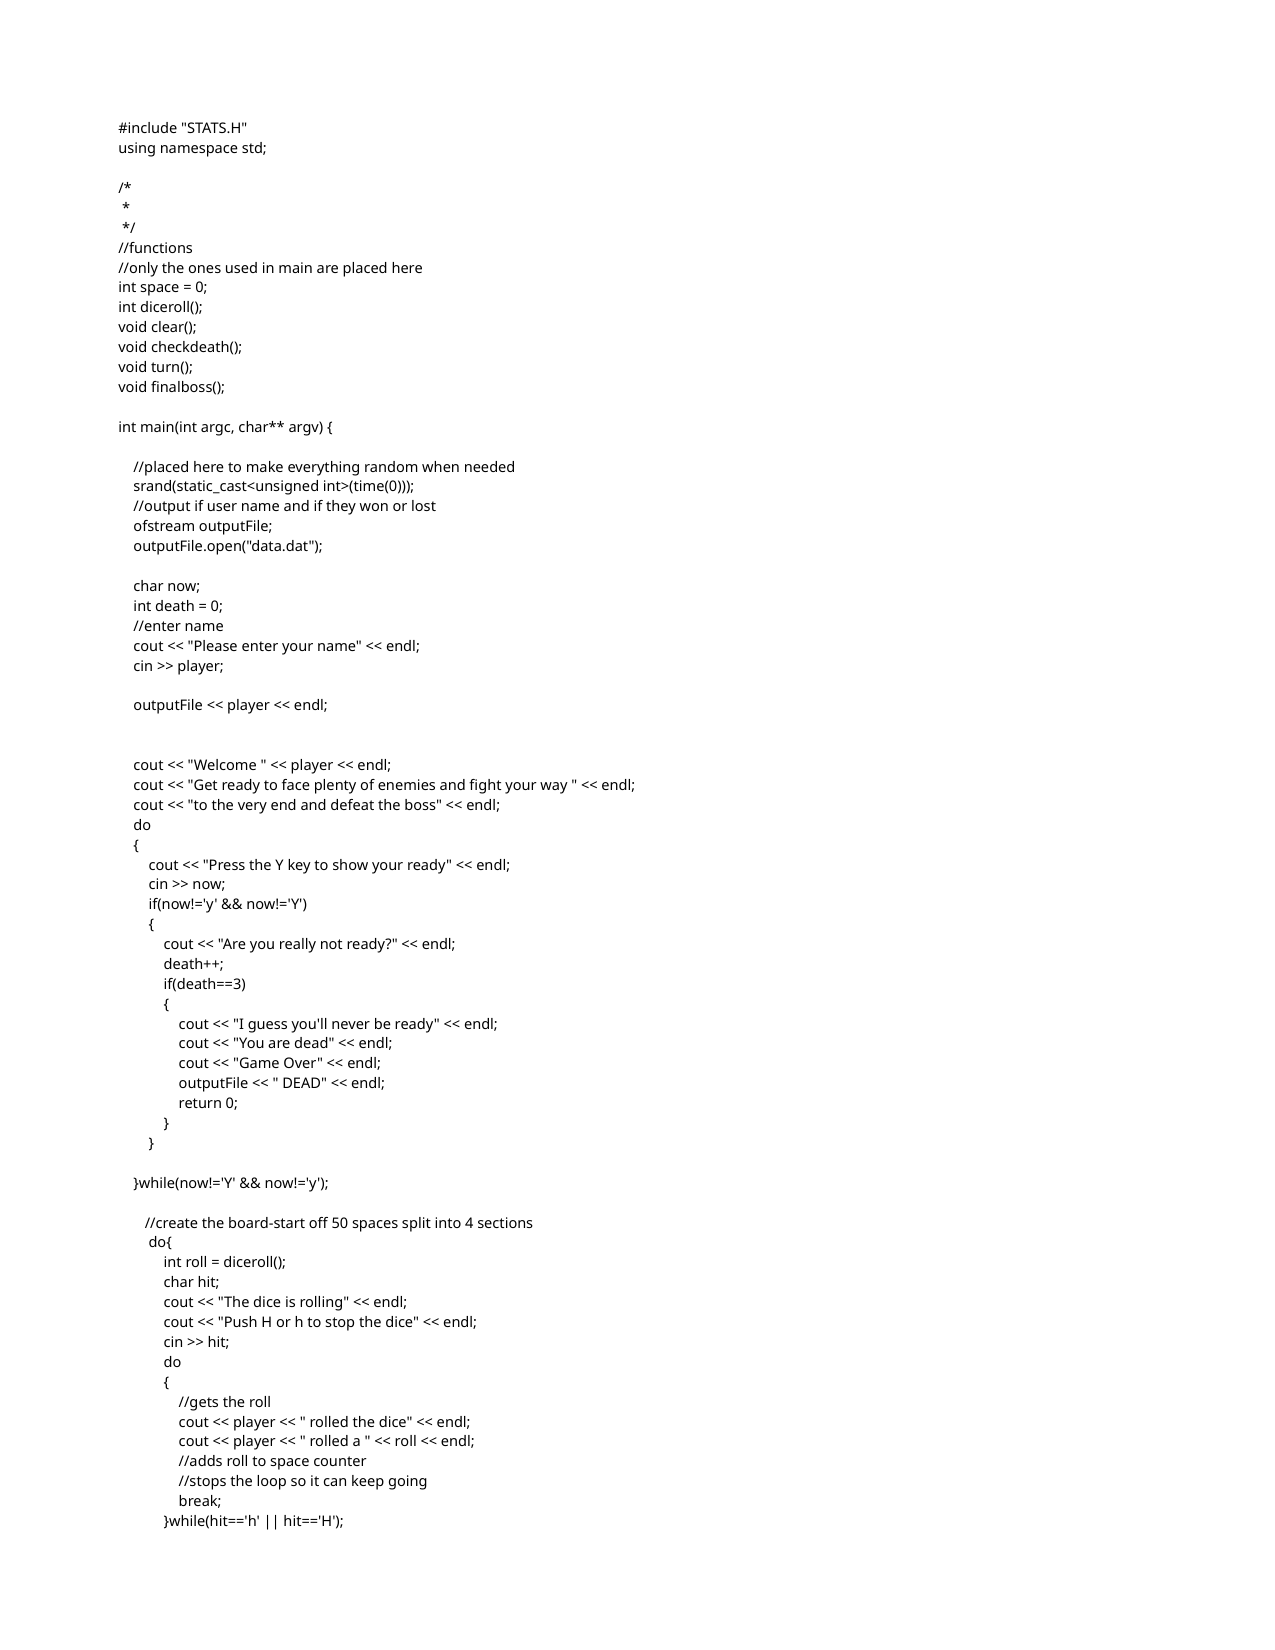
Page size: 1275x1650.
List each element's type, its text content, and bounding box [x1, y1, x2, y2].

text * [118, 198, 1157, 218]
text void turn(); [118, 357, 1157, 377]
text //adds roll to space counter [118, 1451, 1157, 1471]
text cout << "The dice is rolling" << endl; [118, 1292, 1157, 1312]
text { [118, 1372, 1157, 1391]
text cout << "You are dead" << endl; [118, 1033, 1157, 1053]
text void checkdeath(); [118, 337, 1157, 357]
text using namespace std; [118, 138, 1157, 158]
text if(death==3) [118, 974, 1157, 993]
text cin >> now; [118, 874, 1157, 894]
text cout << player << " rolled the dice" << endl; [118, 1411, 1157, 1431]
text /* [118, 178, 1157, 198]
text { [118, 834, 1157, 854]
text void finalboss(); [118, 377, 1157, 397]
text } [118, 1113, 1157, 1133]
text //functions [118, 237, 1157, 257]
text outputFile << " DEAD" << endl; [118, 1073, 1157, 1093]
text cin >> player; [118, 655, 1157, 675]
text do [118, 814, 1157, 834]
text cout << "Game Over" << endl; [118, 1053, 1157, 1073]
text { [118, 993, 1157, 1013]
text int death = 0; [118, 596, 1157, 616]
text //only the ones used in main are placed here [118, 257, 1157, 277]
text cout << "I guess you'll never be ready" << endl; [118, 1013, 1157, 1033]
text //stops the loop so it can keep going [118, 1471, 1157, 1491]
text cout << "Get ready to face plenty of enemies and fight your way " << endl; [118, 775, 1157, 794]
text char now; [118, 576, 1157, 596]
text ofstream outputFile; [118, 516, 1157, 536]
text #include "STATS.H" [118, 118, 1157, 138]
text int roll = diceroll(); [118, 1252, 1157, 1272]
text int diceroll(); [118, 297, 1157, 317]
text return 0; [118, 1093, 1157, 1113]
text do [118, 1352, 1157, 1372]
text cout << player << " rolled a " << roll << endl; [118, 1431, 1157, 1451]
text outputFile.open("data.dat"); [118, 536, 1157, 556]
text cout << "Push H or h to stop the dice" << endl; [118, 1312, 1157, 1332]
text cout << "Please enter your name" << endl; [118, 635, 1157, 655]
text int space = 0; [118, 277, 1157, 297]
text cout << "Are you really not ready?" << endl; [118, 934, 1157, 954]
text //enter name [118, 616, 1157, 635]
text void clear(); [118, 317, 1157, 337]
text //output if user name and if they won or lost [118, 496, 1157, 516]
text */ [118, 218, 1157, 237]
text death++; [118, 954, 1157, 974]
text } [118, 1133, 1157, 1153]
text break; [118, 1491, 1157, 1511]
text if(now!='y' && now!='Y') [118, 894, 1157, 914]
text }while(hit=='h' || hit=='H'); [118, 1511, 1157, 1531]
text do{ [118, 1232, 1157, 1252]
text cout << "Welcome " << player << endl; [118, 755, 1157, 775]
text //placed here to make everything random when needed [118, 456, 1157, 476]
text cin >> hit; [118, 1332, 1157, 1352]
text }while(now!='Y' && now!='y'); [118, 1173, 1157, 1192]
text cout << "to the very end and defeat the boss" << endl; [118, 794, 1157, 814]
text { [118, 914, 1157, 934]
text int main(int argc, char** argv) { [118, 417, 1157, 436]
text cout << "Press the Y key to show your ready" << endl; [118, 854, 1157, 874]
text //create the board-start off 50 spaces split into 4 sections [118, 1212, 1157, 1232]
text char hit; [118, 1272, 1157, 1292]
text //gets the roll [118, 1391, 1157, 1411]
text outputFile << player << endl; [118, 695, 1157, 715]
text srand(static_cast<unsigned int>(time(0))); [118, 476, 1157, 496]
